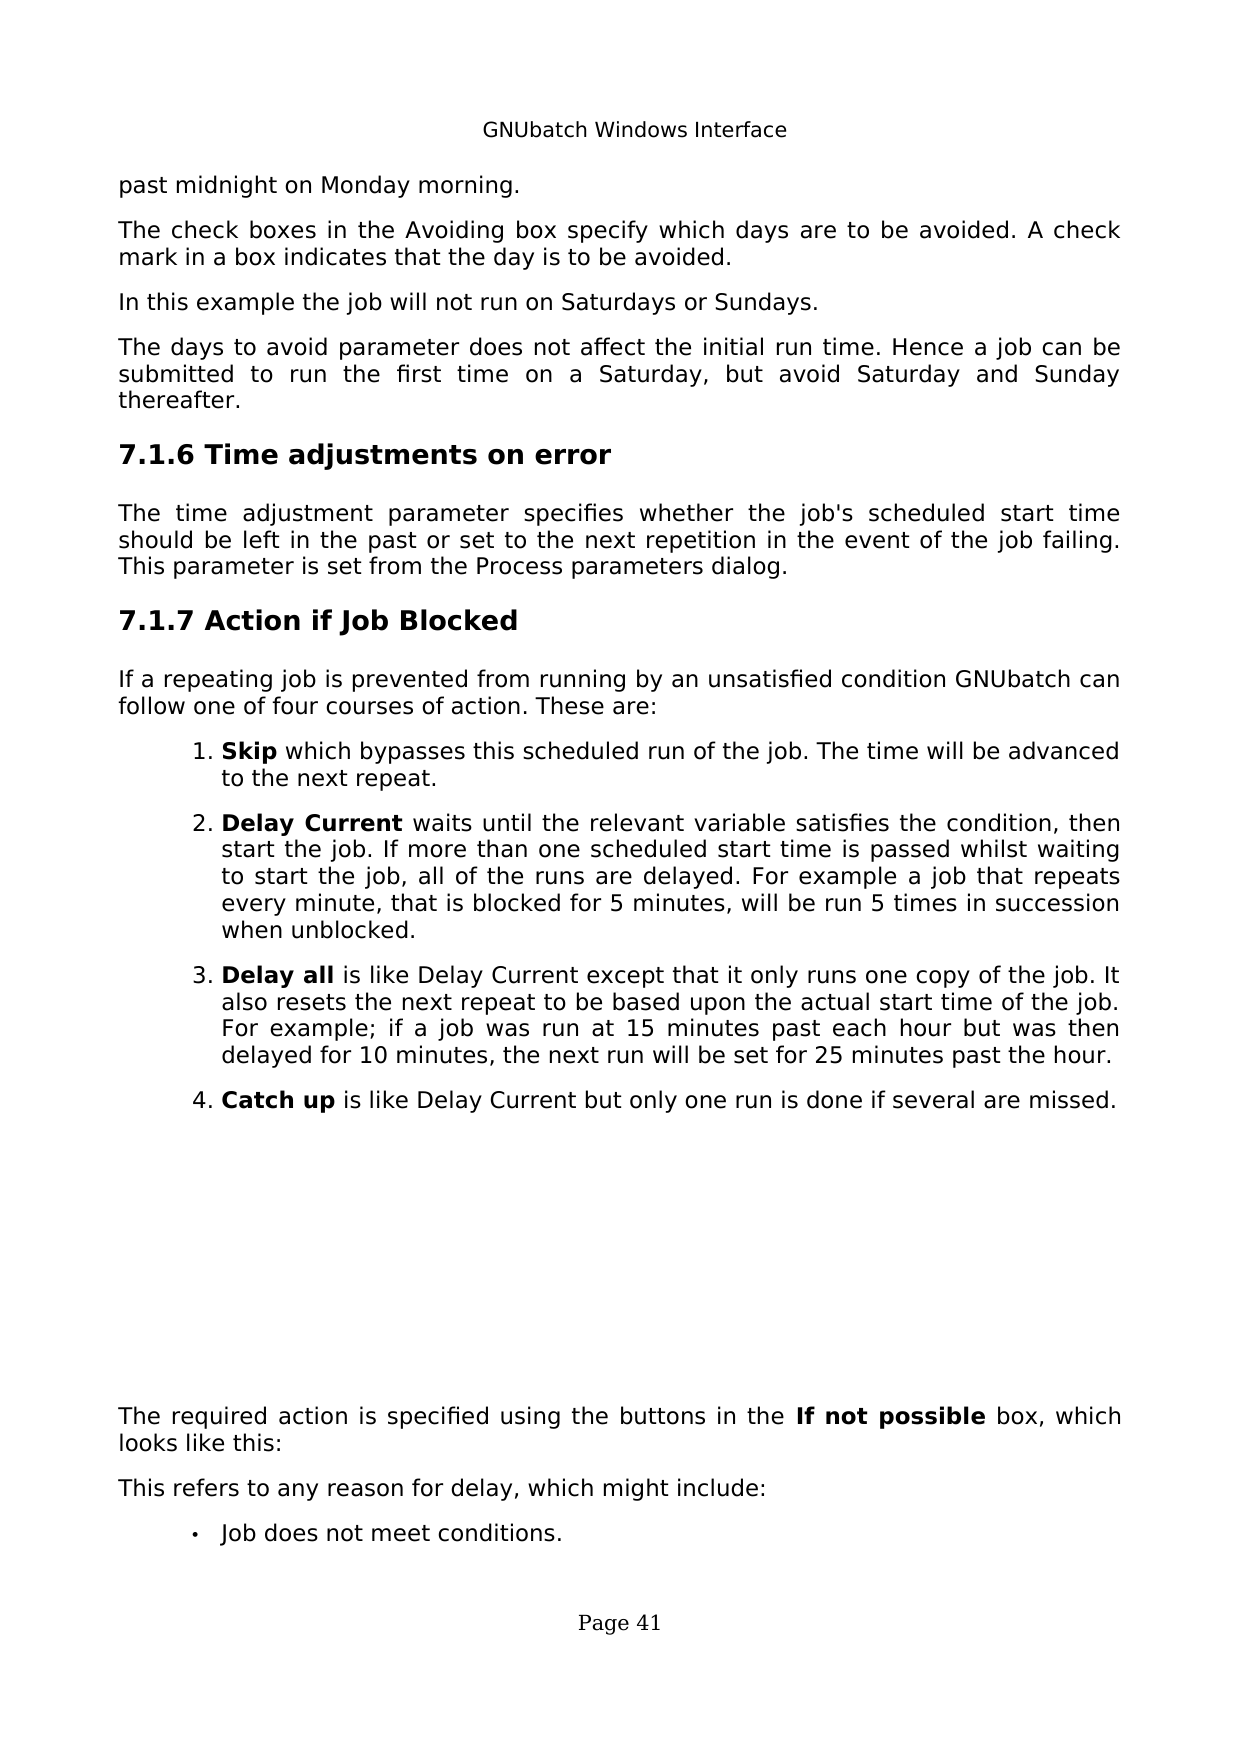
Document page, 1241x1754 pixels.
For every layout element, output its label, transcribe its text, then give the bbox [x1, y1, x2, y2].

subtitle Action if Job Blocked [118, 605, 1122, 637]
text In this example the job will not run on Saturdays or Sundays. [118, 289, 1122, 316]
list Job does not meet conditions. [192, 1520, 1122, 1547]
text past midnight on Monday morning. [118, 172, 1122, 199]
list Delay Current waits until the relevant variable satisfies the condition, then start the job. If more than one scheduled start time is passed whilst waiting to start the job, all of the runs are delayed. For example a job that repeats every minute, that is blocked for 5 minutes, will be run 5 times in succession when unblocked. [192, 810, 1122, 944]
text The check boxes in the Avoiding box specify which days are to be avoided. A check mark in a box indicates that the day is to be avoided. [118, 217, 1122, 271]
list Delay all is like Delay Current except that it only runs one copy of the job. It also resets the next repeat to be based upon the actual start time of the job. For example; if a job was run at 15 minutes past each hour but was then delayed for 10 minutes, the next run will be set for 25 minutes past the hour. [192, 962, 1122, 1069]
list Skip which bypasses this scheduled run of the job. The time will be advanced to the next repeat. [192, 738, 1122, 791]
text If a repeating job is prevented from running by an unsatisfied condition GNUbatch can follow one of four courses of action. These are: [118, 666, 1122, 719]
subtitle Time adjustments on error [118, 439, 1122, 471]
text This refers to any reason for delay, which might include: [118, 1475, 1122, 1502]
text The days to avoid parameter does not affect the initial run time. Hence a job can be submitted to run the first time on a Saturday, but avoid Saturday and Sunday thereafter. [118, 334, 1122, 414]
list Catch up is like Delay Current but only one run is done if several are missed. [192, 1087, 1122, 1114]
text The time adjustment parameter specifies whether the job's scheduled start time should be left in the past or set to the next repetition in the event of the job failing. This parameter is set from the Process parameters dialog. [118, 500, 1122, 580]
text The required action is specified using the buttons in the If not possible box, which looks like this: [118, 1403, 1122, 1457]
